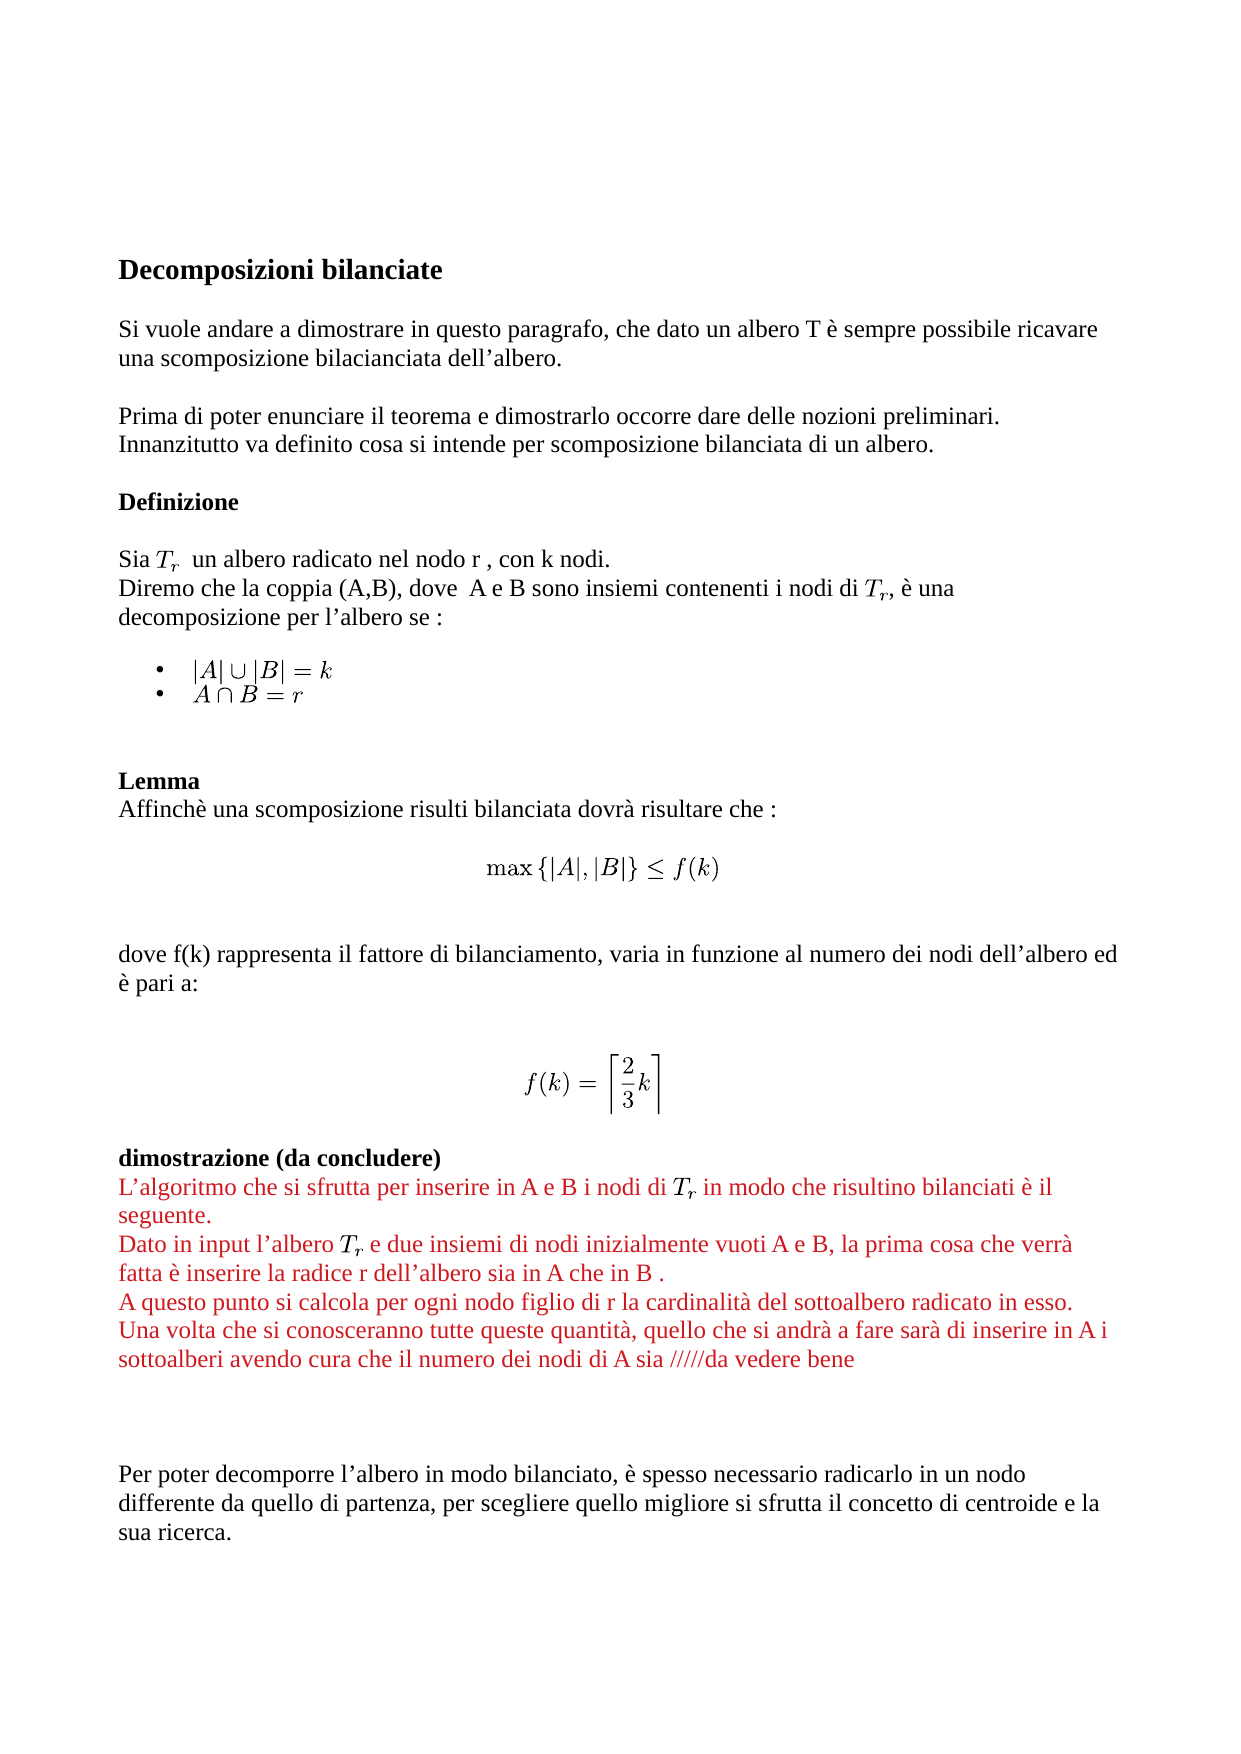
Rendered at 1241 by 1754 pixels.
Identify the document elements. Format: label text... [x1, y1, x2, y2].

text L’algoritmo che si sfrutta per inserire in A e B i nodi di in modo che risultino bilanciati è il seguente. [118, 1172, 1122, 1229]
text Affinchè una scomposizione risulti bilanciata dovrà risultare che : [118, 794, 1122, 823]
text Prima di poter enunciare il teorema e dimostrarlo occorre dare delle nozioni preliminari. [118, 401, 1122, 429]
text dimostrazione (da concludere) [118, 1143, 1122, 1172]
text Decomposizioni bilanciate [118, 252, 1122, 286]
text Definizione [118, 487, 1122, 516]
text Dato in input l’albero e due insiemi di nodi inizialmente vuoti A e B, la prima cosa che verrà fatta è inserire la radice r dell’albero sia in A che in B . [118, 1229, 1122, 1287]
text Lemma [118, 766, 1122, 794]
text Diremo che la coppia (A,B), dove A e B sono insiemi contenenti i nodi di , è una decomposizione per l’albero se : [118, 573, 1122, 631]
text A questo punto si calcola per ogni nodo figlio di r la cardinalità del sottoalbero radicato in esso. [118, 1287, 1122, 1315]
text dove f(k) rappresenta il fattore di bilanciamento, varia in funzione al numero dei nodi dell’albero ed è pari a: [118, 939, 1122, 997]
text Per poter decomporre l’albero in modo bilanciato, è spesso necessario radicarlo in un nodo differente da quello di partenza, per scegliere quello migliore si sfrutta il concetto di centroide e la sua ricerca. [118, 1459, 1122, 1545]
text Innanzitutto va definito cosa si intende per scomposizione bilanciata di un albero. [118, 429, 1122, 458]
text Sia un albero radicato nel nodo r , con k nodi. [118, 544, 1122, 573]
text Una volta che si conosceranno tutte queste quantità, quello che si andrà a fare sarà di inserire in A i sottoalberi avendo cura che il numero dei nodi di A sia /////da vedere bene [118, 1315, 1122, 1373]
text Si vuole andare a dimostrare in questo paragrafo, che dato un albero T è sempre possibile ricavare una scomposizione bilacianciata dell’albero. [118, 314, 1122, 372]
